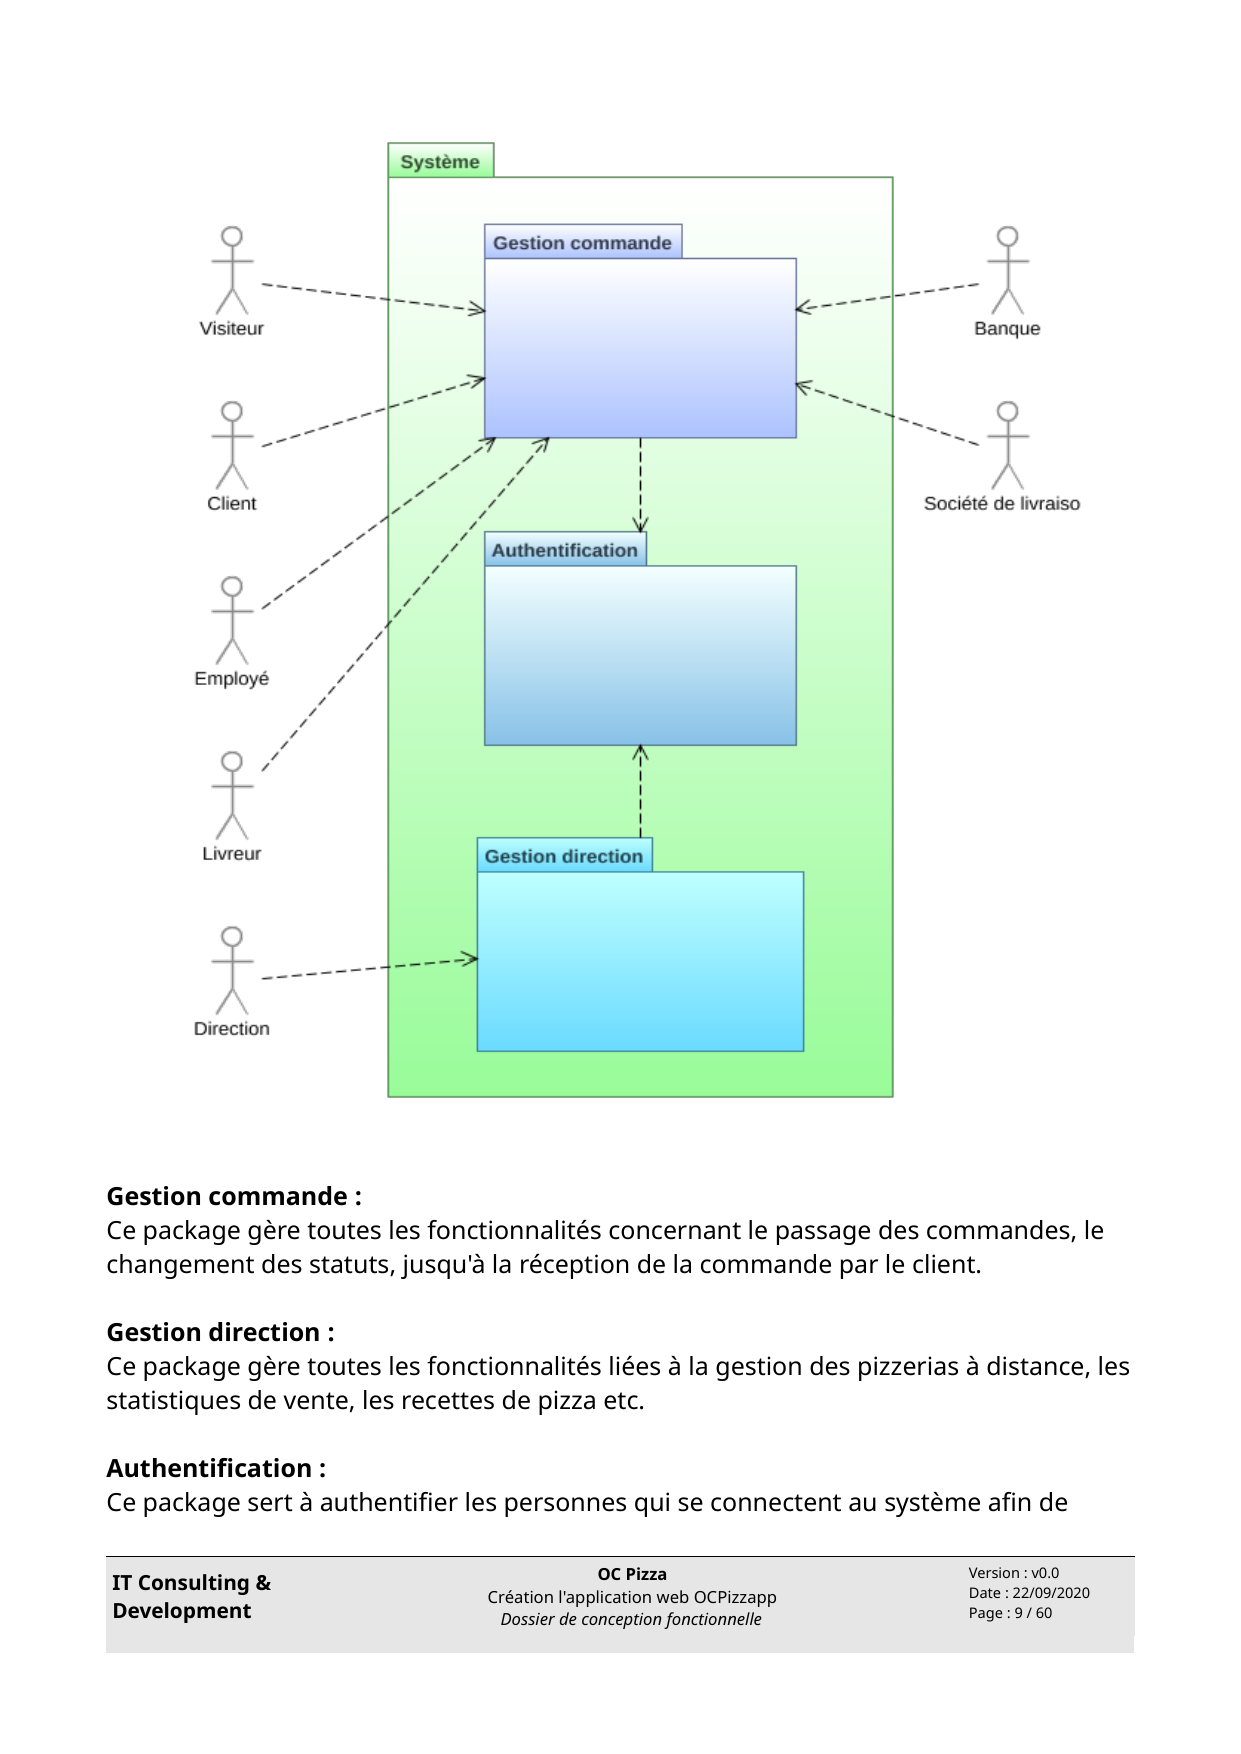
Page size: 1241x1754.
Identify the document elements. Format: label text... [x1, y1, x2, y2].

text Gestion commande : [106, 1178, 1134, 1212]
text Ce package sert à authentifier les personnes qui se connectent au système afin de [106, 1485, 1134, 1519]
text Ce package gère toutes les fonctionnalités concernant le passage des commandes, le changement des statuts, jusqu'à la réception de la commande par le client. [106, 1212, 1134, 1281]
text Authentification : [106, 1451, 1134, 1485]
text Ce package gère toutes les fonctionnalités liées à la gestion des pizzerias à distance, les statistiques de vente, les recettes de pizza etc. [106, 1349, 1134, 1417]
text Gestion direction : [106, 1314, 1134, 1349]
picture [158, 100, 1082, 1139]
